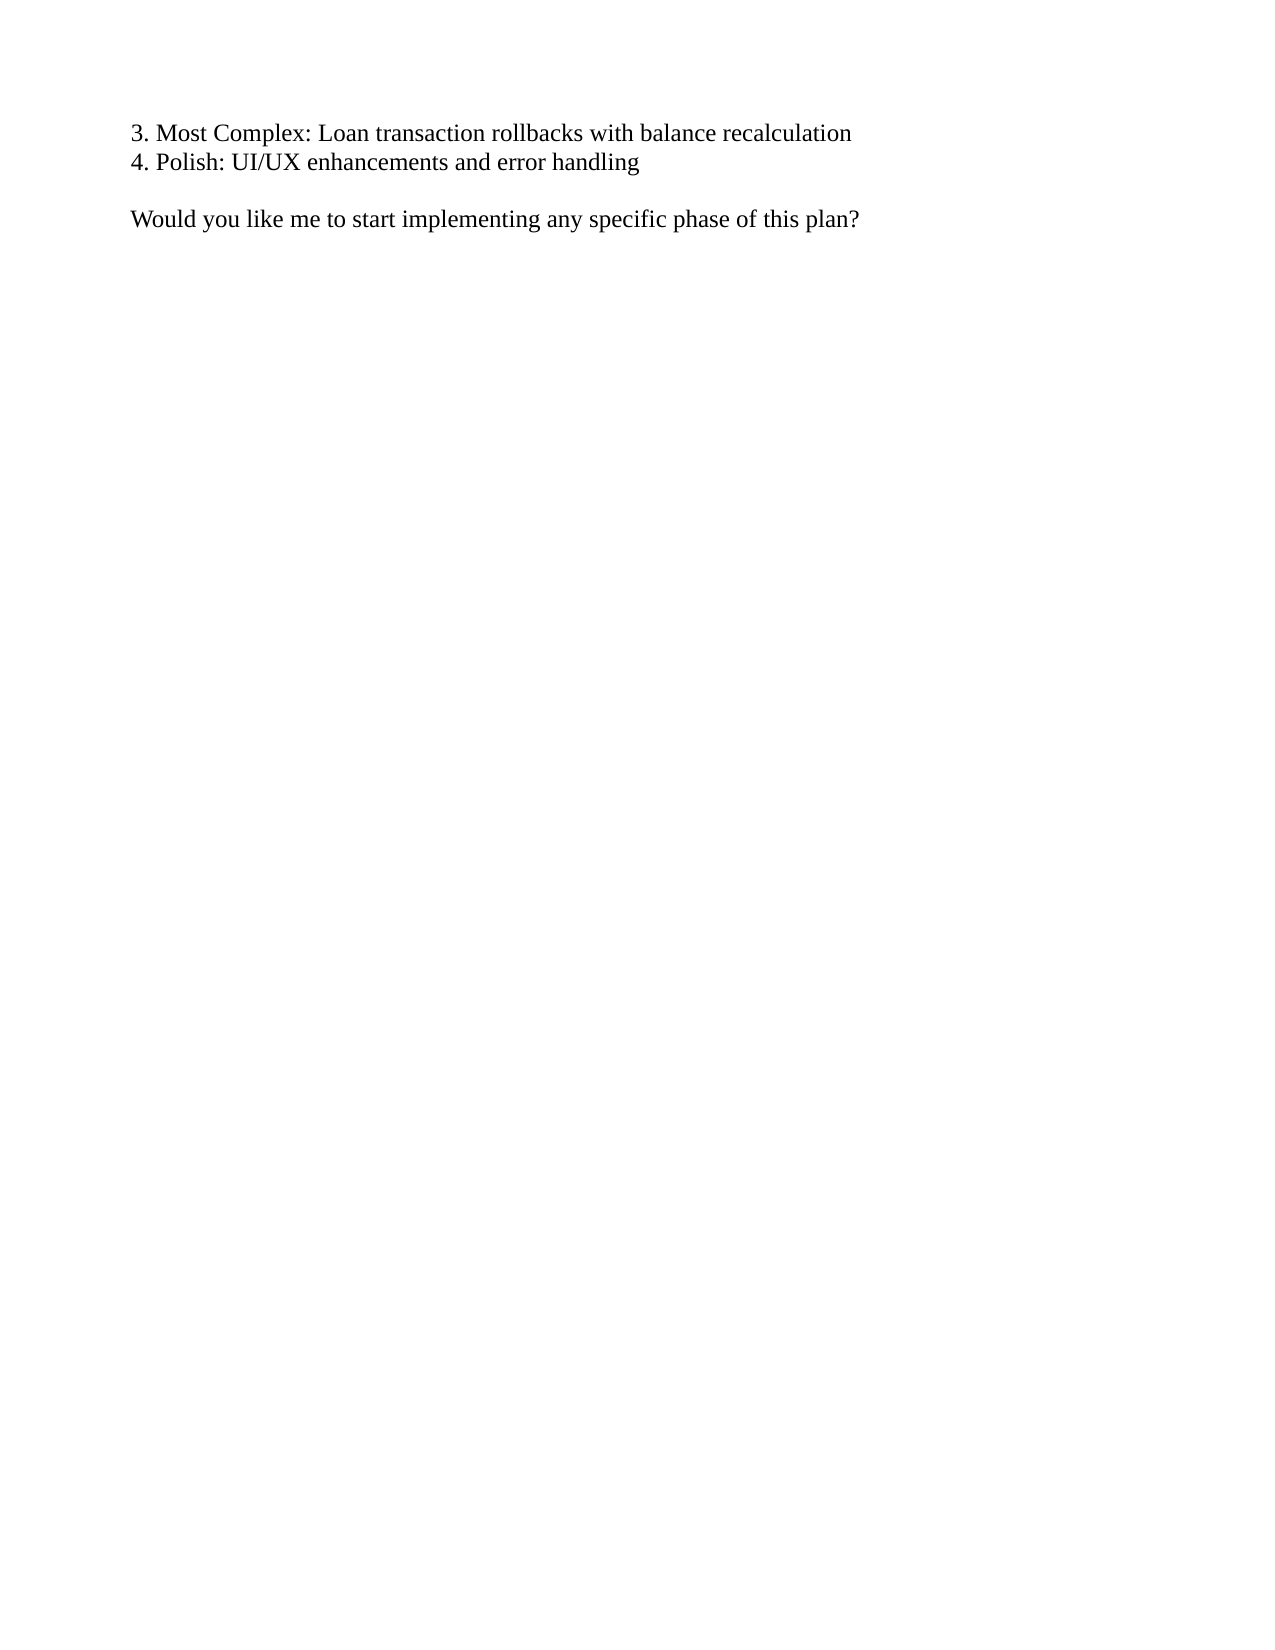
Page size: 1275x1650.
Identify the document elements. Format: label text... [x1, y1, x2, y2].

text 4. Polish: UI/UX enhancements and error handling [118, 147, 1157, 176]
text Would you like me to start implementing any specific phase of this plan? [118, 204, 1157, 233]
text 3. Most Complex: Loan transaction rollbacks with balance recalculation [118, 118, 1157, 147]
